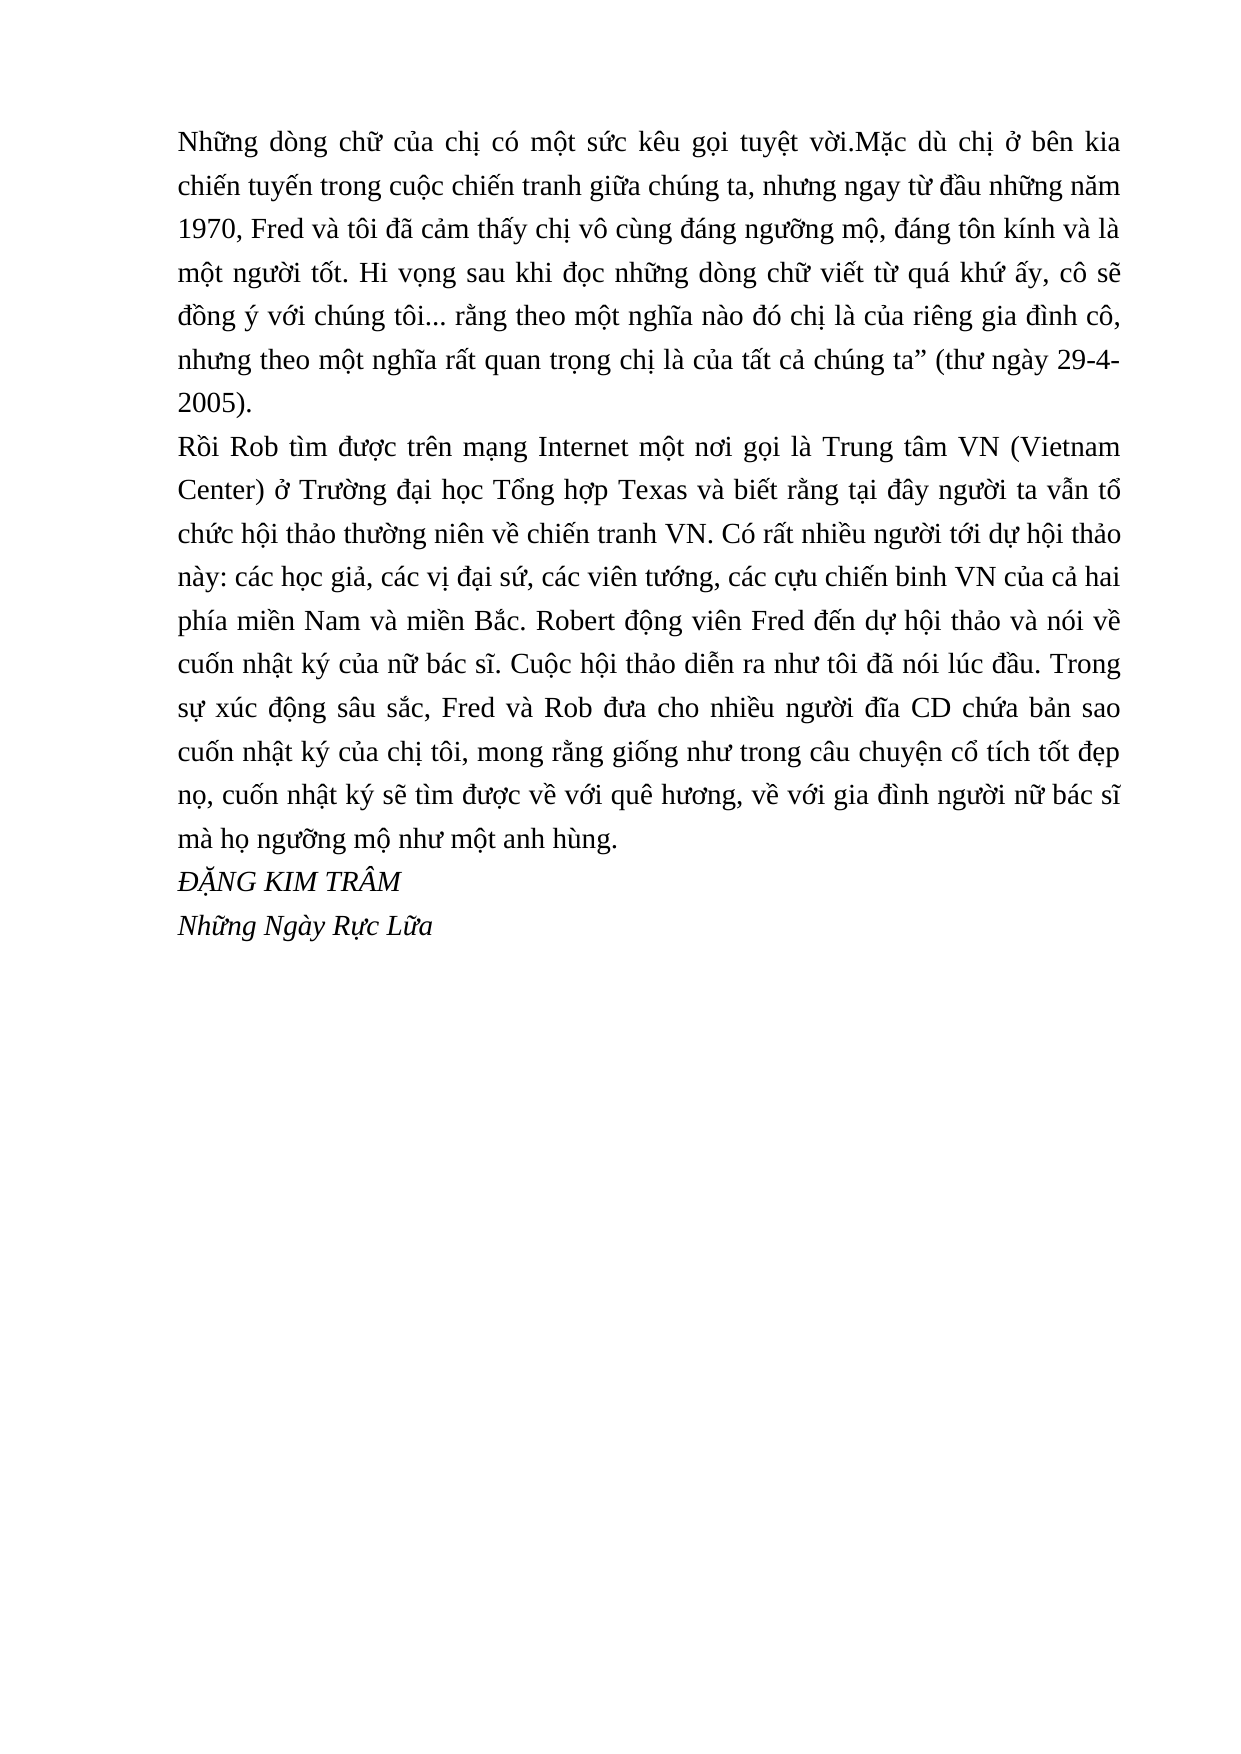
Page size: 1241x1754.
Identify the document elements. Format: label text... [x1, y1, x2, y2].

text Rồi Rob tìm được trên mạng Internet một nơi gọi là Trung tâm VN (Vietnam Center) ở Trường đại học Tổng hợp Texas và biết rằng tại đây người ta vẫn tổ chức hội thảo thường niên về chiến tranh VN. Có rất nhiều người tới dự hội thảo này: các học giả, các vị đại sứ, các viên tướng, các cựu chiến binh VN của cả hai phía miền Nam và miền Bắc. Robert động viên Fred đến dự hội thảo và nói về cuốn nhật ký của nữ bác sĩ. Cuộc hội thảo diễn ra như tôi đã nói lúc đầu. Trong sự xúc động sâu sắc, Fred và Rob đưa cho nhiều người đĩa CD chứa bản sao cuốn nhật ký của chị tôi, mong rằng giống như trong câu chuyện cổ tích tốt đẹp nọ, cuốn nhật ký sẽ tìm được về với quê hương, về với gia đình người nữ bác sĩ mà họ ngưỡng mộ như một anh hùng. [177, 429, 1122, 854]
text Những Ngày Rực Lữa [177, 908, 1122, 941]
text Những dòng chữ của chị có một sức kêu gọi tuyệt vời.Mặc dù chị ở bên kia chiến tuyến trong cuộc chiến tranh giữa chúng ta, nhưng ngay từ đầu những năm 1970, Fred và tôi đã cảm thấy chị vô cùng đáng ngưỡng mộ, đáng tôn kính và là một người tốt. Hi vọng sau khi đọc những dòng chữ viết từ quá khứ ấy, cô sẽ đồng ý với chúng tôi... rằng theo một nghĩa nào đó chị là của riêng gia đình cô, nhưng theo một nghĩa rất quan trọng chị là của tất cả chúng ta” (thư ngày 29-4-2005). [177, 124, 1122, 419]
text ĐẶNG KIM TRÂM [177, 864, 1122, 898]
